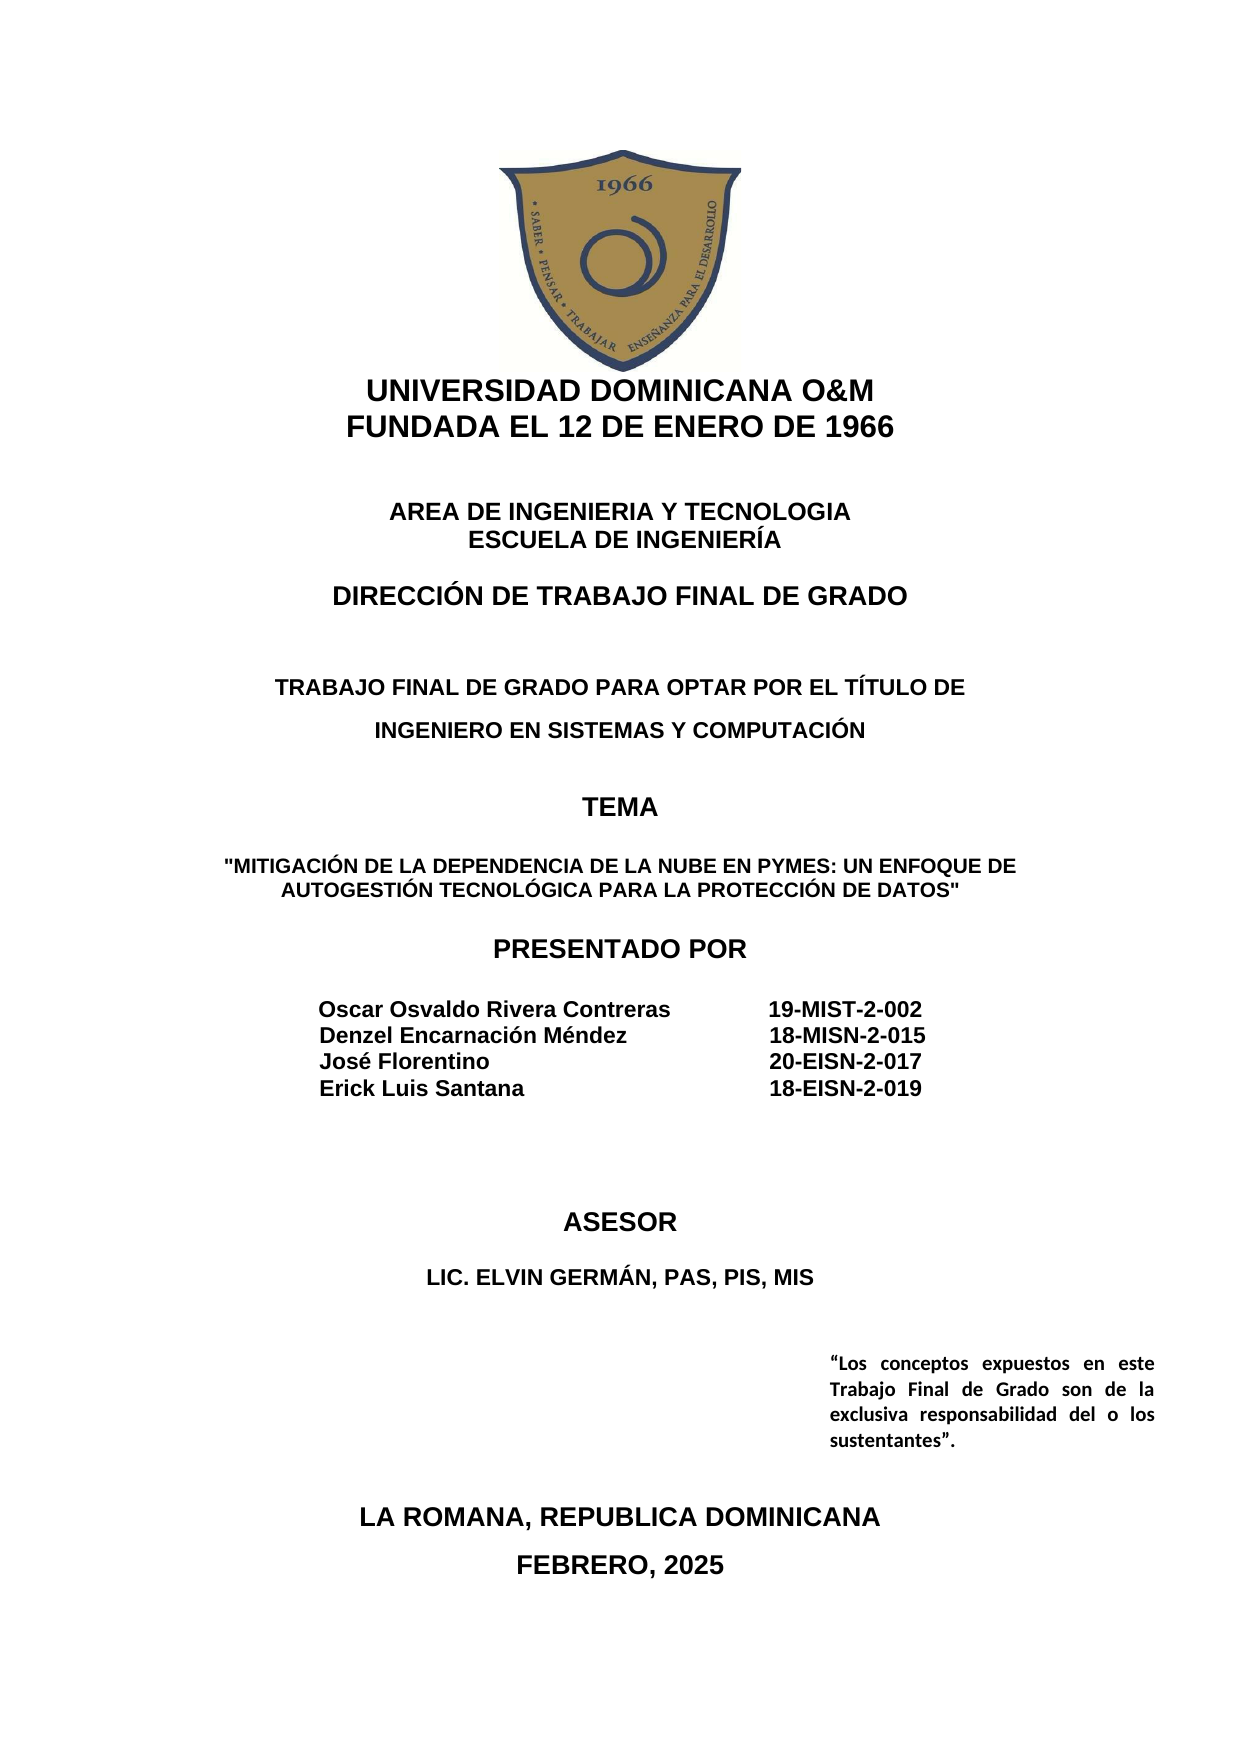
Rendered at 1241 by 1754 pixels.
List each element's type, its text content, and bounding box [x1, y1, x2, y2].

text ESCUELA DE INGENIERÍA [159, 525, 1090, 554]
text INGENIERO EN SISTEMAS Y COMPUTACIÓN [150, 717, 1090, 743]
text LIC. ELVIN GERMÁN, PAS, PIS, MIS [150, 1264, 1090, 1290]
text DIRECCIÓN DE TRABAJO FINAL DE GRADO [150, 580, 1090, 612]
text Erick Luis Santana 18-EISN-2-019 [300, 1074, 1090, 1101]
text "MITIGACIÓN DE LA DEPENDENCIA DE LA NUBE EN PYMES: UN ENFOQUE DE AUTOGESTIÓN TECNOLÓGICA PARA LA PROTECCIÓN DE DATOS" [150, 854, 1090, 902]
text PRESENTADO POR [150, 933, 1090, 964]
text FEBRERO, 2025 [150, 1549, 1090, 1580]
text TEMA [150, 791, 1090, 823]
text LA ROMANA, REPUBLICA DOMINICANA [150, 1501, 1090, 1532]
text AREA DE INGENIERIA Y TECNOLOGIA [150, 496, 1090, 525]
text TRABAJO FINAL DE GRADO PARA OPTAR POR EL TÍTULO DE [150, 674, 1090, 700]
text Oscar Osvaldo Rivera Contreras 19-MIST-2-002 [150, 996, 1090, 1022]
text José Florentino 20-EISN-2-017 [150, 1048, 1090, 1074]
text ASESOR [150, 1206, 1090, 1238]
text UNIVERSIDAD DOMINICANA O&M [150, 372, 1090, 408]
text Denzel Encarnación Méndez 18-MISN-2-015 [300, 1022, 1090, 1048]
text “Los conceptos expuestos en este Trabajo Final de Grado son de la exclusiva responsabilidad del o los sustentantes”. [829, 1351, 1155, 1452]
picture [499, 150, 742, 372]
text FUNDADA EL 12 DE ENERO DE 1966 [150, 408, 1090, 444]
